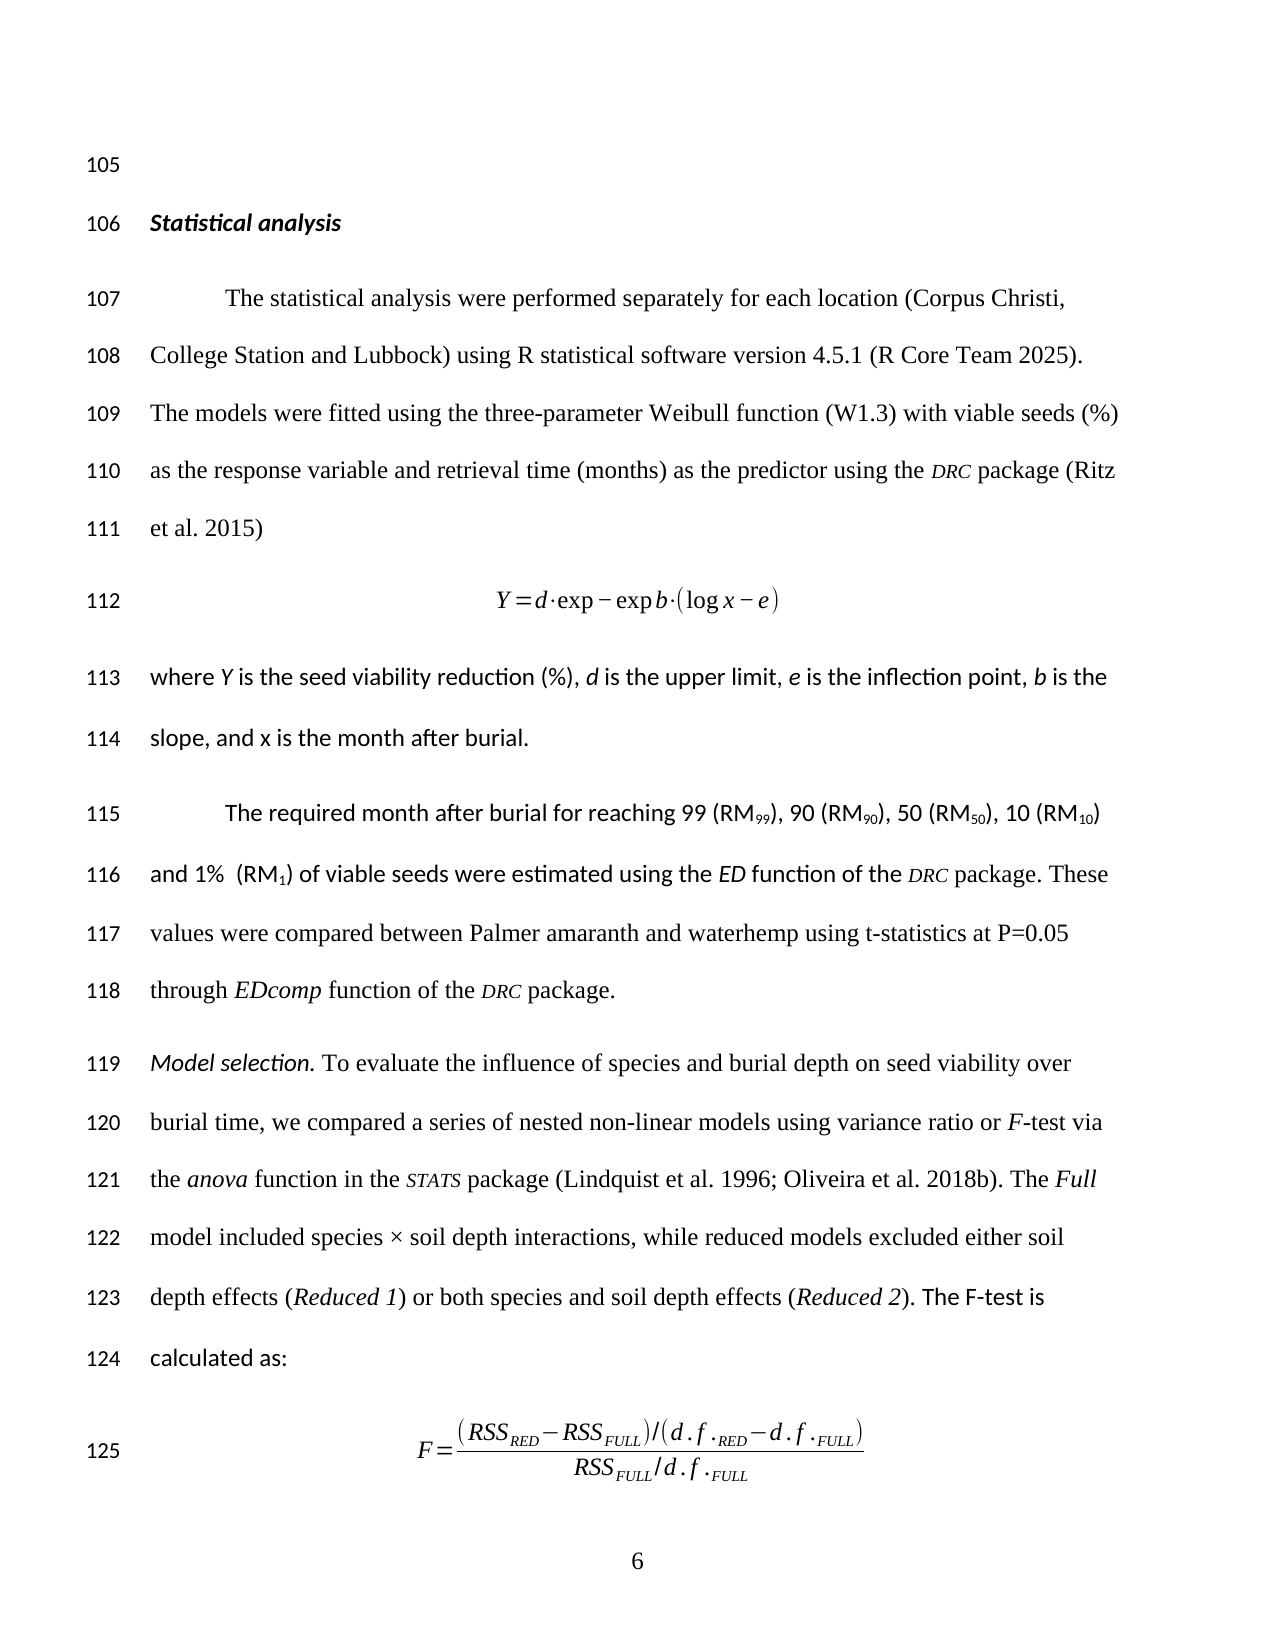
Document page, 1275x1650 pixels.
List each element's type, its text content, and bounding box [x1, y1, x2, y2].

text The statistical analysis were performed separately for each location (Corpus Christi, College Station and Lubbock) using R statistical software version 4.5.1 (R Core Team 2025). The models were fitted using the three-parameter Weibull function (W1.3) with viable seeds (%) as the response variable and retrieval time (months) as the predictor using the drc package (Ritz et al. 2015) [150, 283, 1125, 542]
text The required month after burial for reaching 99 (RM99), 90 (RM90), 50 (RM50), 10 (RM10) and 1% (RM1) of viable seeds were estimated using the ED function of the drc package. These values were compared between Palmer amaranth and waterhemp using t-statistics at P=0.05 through EDcomp function of the drc package. [150, 797, 1125, 1004]
text Statistical analysis [150, 207, 1125, 238]
text where Y is the seed viability reduction (%), d is the upper limit, e is the inflection point, b is the slope, and x is the month after burial. [150, 661, 1125, 752]
text Model selection. To evaluate the influence of species and burial depth on seed viability over burial time, we compared a series of nested non-linear models using variance ratio or F-test via the anova function in the stats package (Lindquist et al. 1996; Oliveira et al. 2018b). The Full model included species × soil depth interactions, while reduced models excluded either soil depth effects (Reduced 1) or both species and soil depth effects (Reduced 2). The F-test is calculated as: [150, 1047, 1125, 1372]
